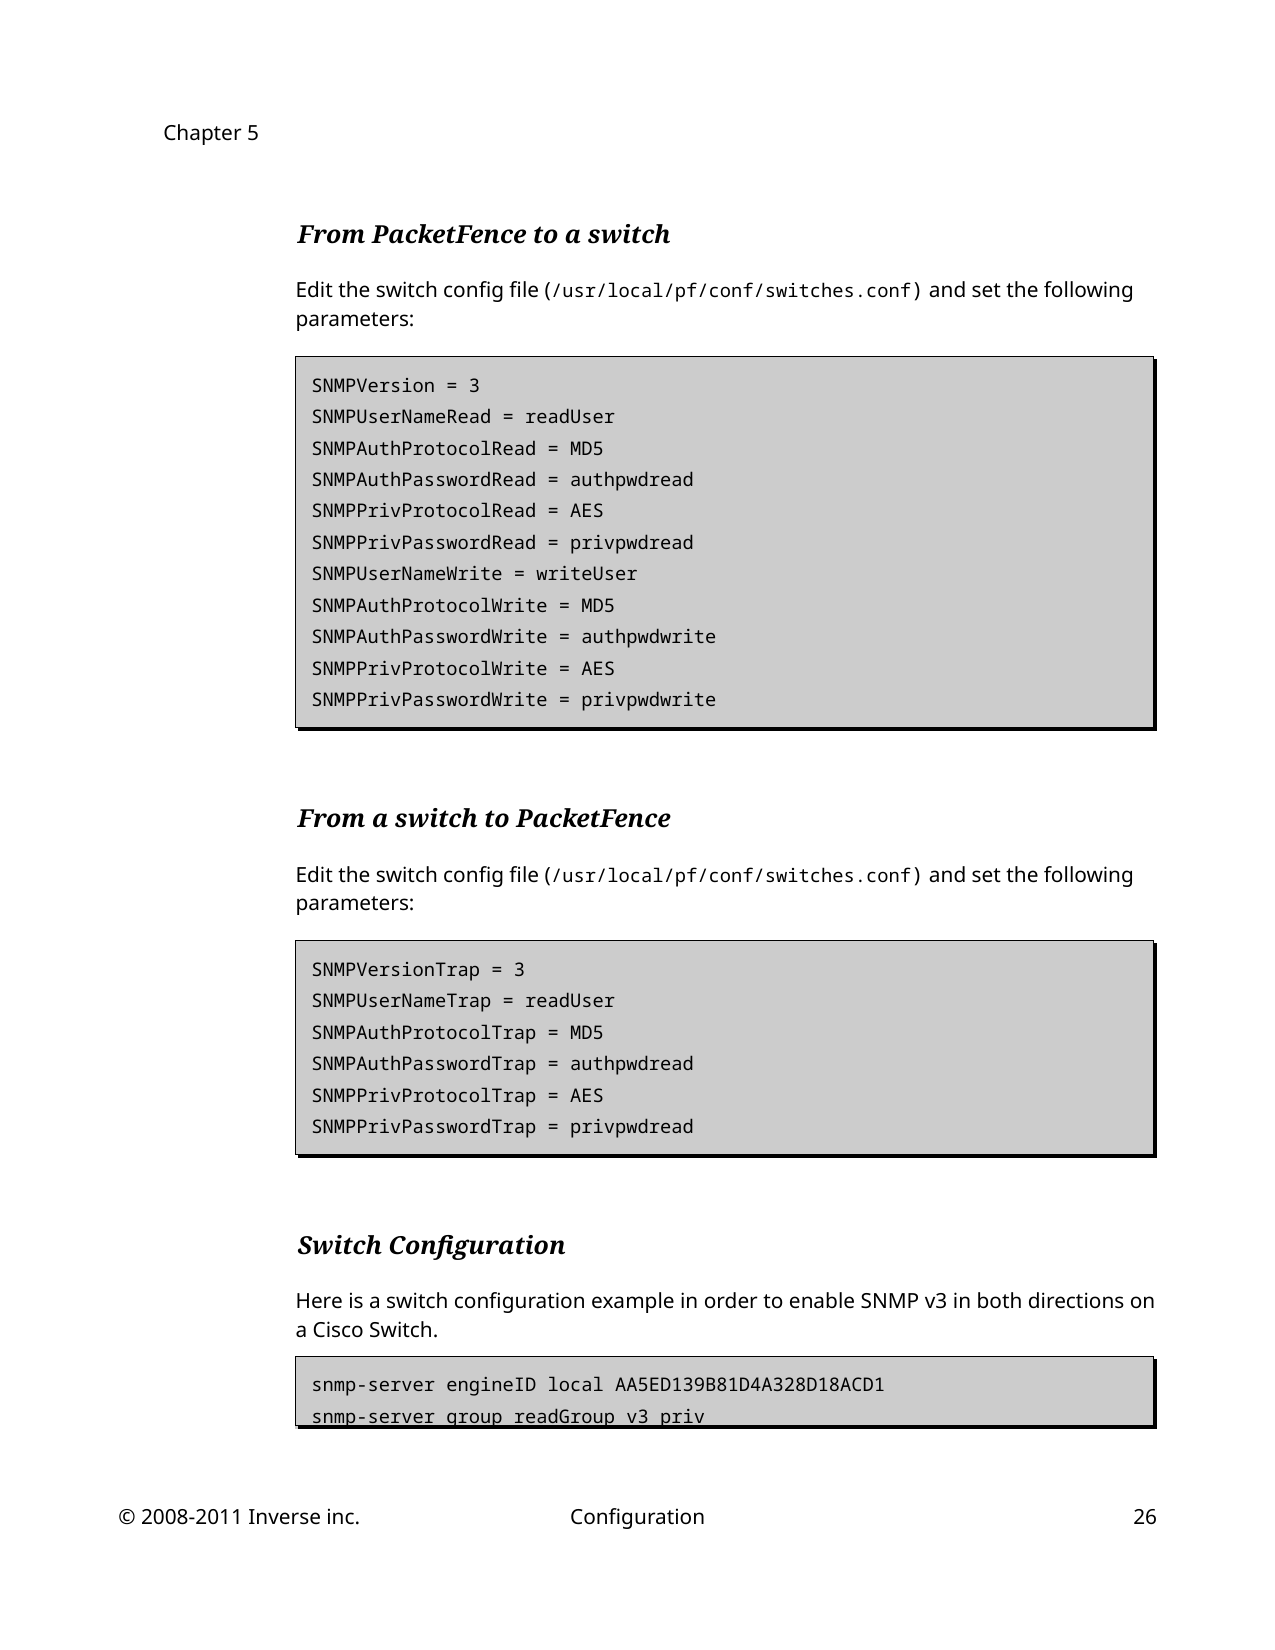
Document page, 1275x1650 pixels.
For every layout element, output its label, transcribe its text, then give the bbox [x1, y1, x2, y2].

text SNMPAuthProtocolTrap = MD5 [296, 1003, 1153, 1034]
text SNMPPrivProtocolTrap = AES [296, 1066, 1153, 1097]
text SNMPUserNameRead = readUser [296, 387, 1153, 419]
text SNMPPrivPasswordRead = privpwdread [296, 513, 1153, 545]
text SNMPUserNameWrite = writeUser [296, 545, 1153, 576]
text SNMPPrivPasswordTrap = privpwdread [296, 1097, 1153, 1154]
text Edit the switch config file (/usr/local/pf/conf/switches.conf) and set the following parameters: [295, 860, 1157, 917]
text SNMPPrivProtocolWrite = AES [296, 639, 1153, 671]
text Here is a switch configuration example in order to enable SNMP v3 in both directions on a Cisco Switch. [295, 1287, 1157, 1343]
text snmp-server engineID local AA5ED139B81D4A328D18ACD1 [296, 1357, 1153, 1387]
subtitle From a switch to PacketFence [260, 801, 1157, 835]
subtitle Switch Configuration [260, 1228, 1157, 1262]
text SNMPPrivPasswordWrite = privpwdwrite [296, 671, 1153, 727]
text SNMPUserNameTrap = readUser [296, 972, 1153, 1003]
text SNMPAuthPasswordWrite = authpwdwrite [296, 608, 1153, 639]
text SNMPAuthPasswordRead = authpwdread [296, 450, 1153, 482]
text SNMPAuthPasswordTrap = authpwdread [296, 1034, 1153, 1066]
text SNMPVersion = 3 [296, 357, 1153, 387]
text Edit the switch config file (/usr/local/pf/conf/switches.conf) and set the following parameters: [295, 276, 1157, 332]
text SNMPVersionTrap = 3 [296, 941, 1153, 972]
text SNMPPrivProtocolRead = AES [296, 482, 1153, 513]
text SNMPAuthProtocolRead = MD5 [296, 419, 1153, 450]
text snmp-server group readGroup v3 priv [296, 1387, 1153, 1425]
text SNMPAuthProtocolWrite = MD5 [296, 576, 1153, 608]
subtitle From PacketFence to a switch [260, 217, 1157, 251]
